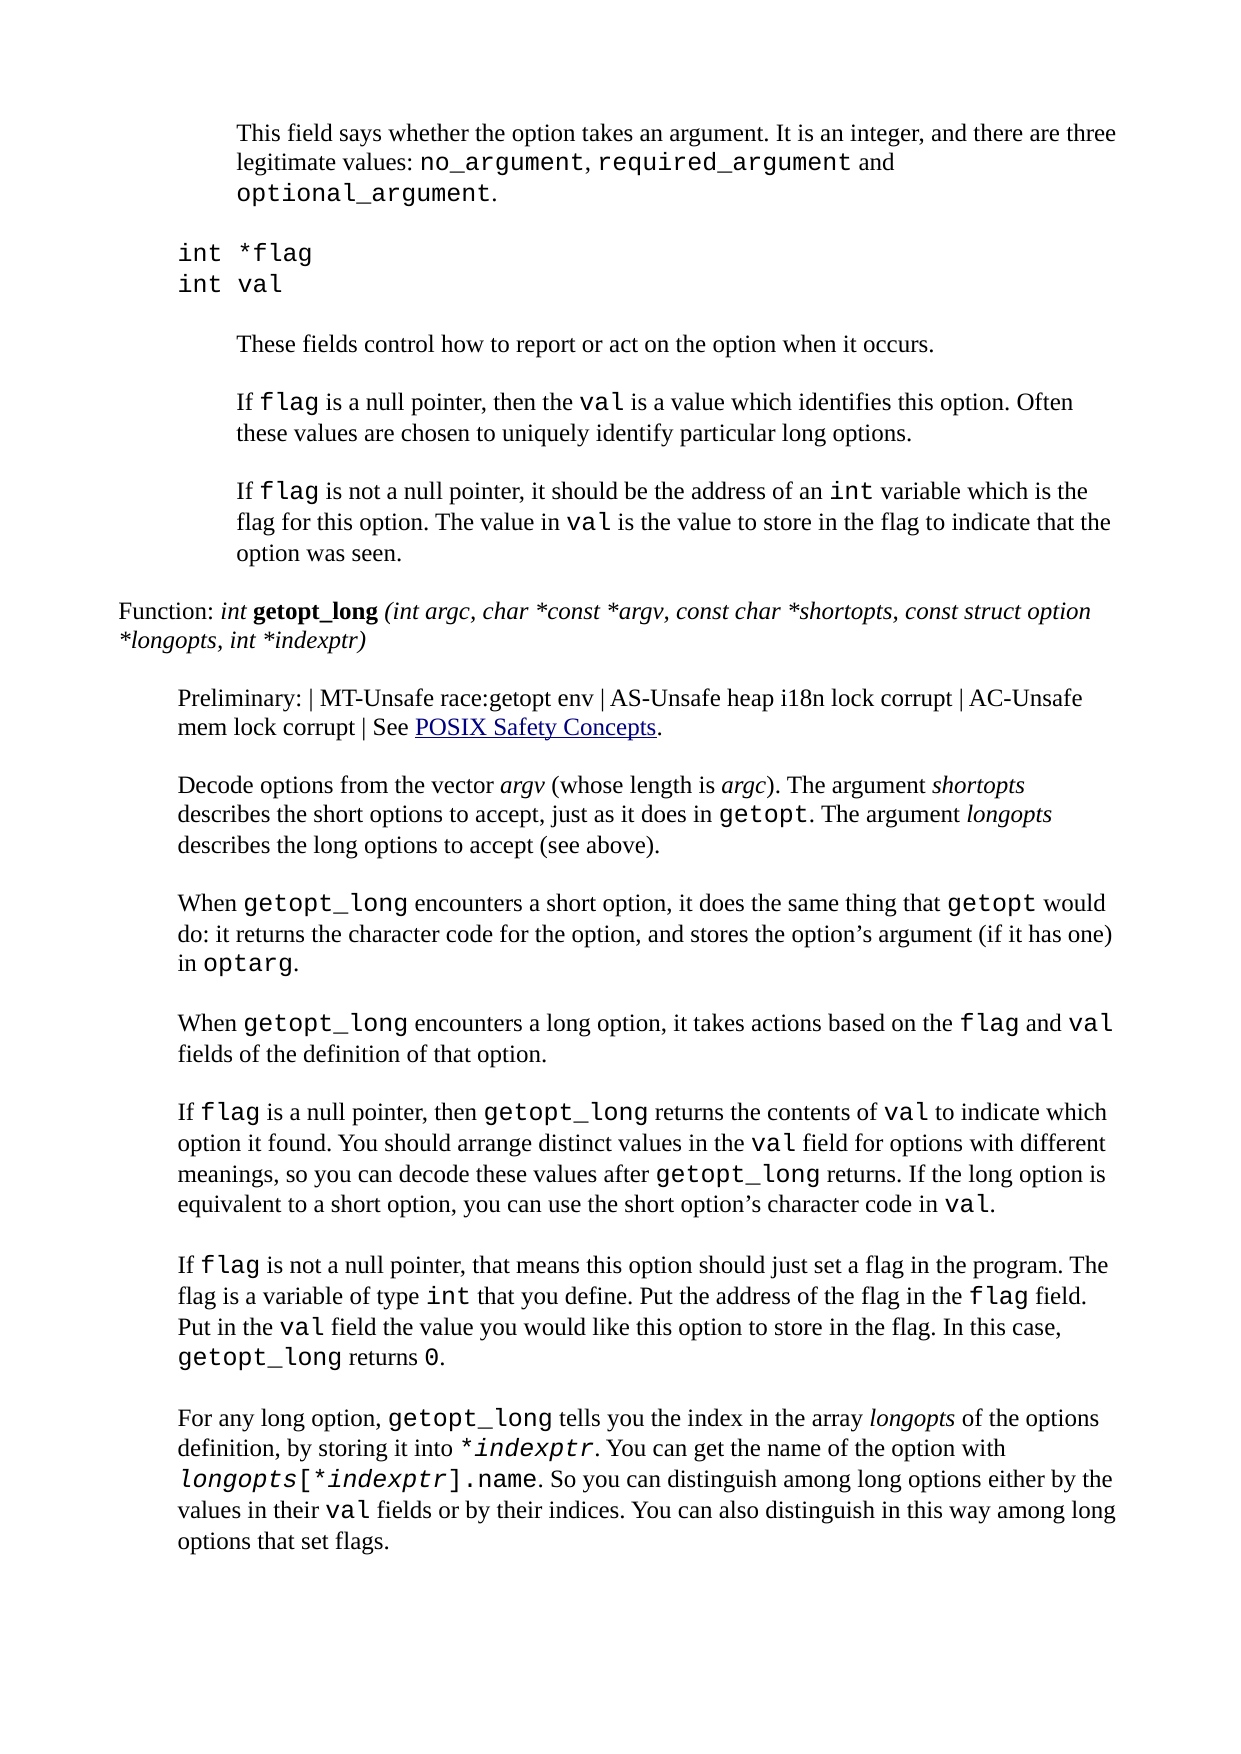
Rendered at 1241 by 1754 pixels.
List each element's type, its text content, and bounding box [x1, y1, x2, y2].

list If flag is not a null pointer, it should be the address of an int variable which is the flag for this option. The value in val is the value to store in the flag to indicate that the option was seen. [236, 476, 1122, 567]
list Decode options from the vector argv (whose length is argc). The argument shortopts describes the short options to accept, just as it does in getopt. The argument longopts describes the long options to accept (see above). [177, 770, 1122, 859]
subtitle int *flag [177, 238, 1122, 269]
list This field says whether the option takes an argument. It is an integer, and there are three legitimate values: no_argument, required_argument and optional_argument. [236, 118, 1122, 208]
list When getopt_long encounters a short option, it does the same thing that getopt would do: it returns the character code for the option, and stores the option’s argument (if it has one) in optarg. [177, 888, 1122, 978]
list These fields control how to report or act on the option when it occurs. [236, 329, 1122, 358]
list Preliminary: | MT-Unsafe race:getopt env | AS-Unsafe heap i18n lock corrupt | AC-Unsafe mem lock corrupt | See POSIX Safety Concepts. [177, 683, 1122, 741]
list If flag is not a null pointer, that means this option should just set a flag in the program. The flag is a variable of type int that you define. Put the address of the flag in the flag field. Put in the val field the value you would like this option to store in the flag. In this case, getopt_long returns 0. [177, 1250, 1122, 1373]
subtitle Function: int getopt_long (int argc, char *const *argv, const char *shortopts, const struct option *longopts, int *indexptr) [118, 596, 1122, 654]
list For any long option, getopt_long tells you the index in the array longopts of the options definition, by storing it into *indexptr. You can get the name of the option with longopts[*indexptr].name. So you can distinguish among long options either by the values in their val fields or by their indices. You can also distinguish in this way among long options that set flags. [177, 1403, 1122, 1555]
subtitle int val [177, 269, 1122, 300]
list When getopt_long encounters a long option, it takes actions based on the flag and val fields of the definition of that option. [177, 1008, 1122, 1068]
list If flag is a null pointer, then the val is a value which identifies this option. Often these values are chosen to uniquely identify particular long options. [236, 387, 1122, 447]
list If flag is a null pointer, then getopt_long returns the contents of val to indicate which option it found. You should arrange distinct values in the val field for options with different meanings, so you can decode these values after getopt_long returns. If the long option is equivalent to a short option, you can use the short option’s character code in val. [177, 1097, 1122, 1220]
